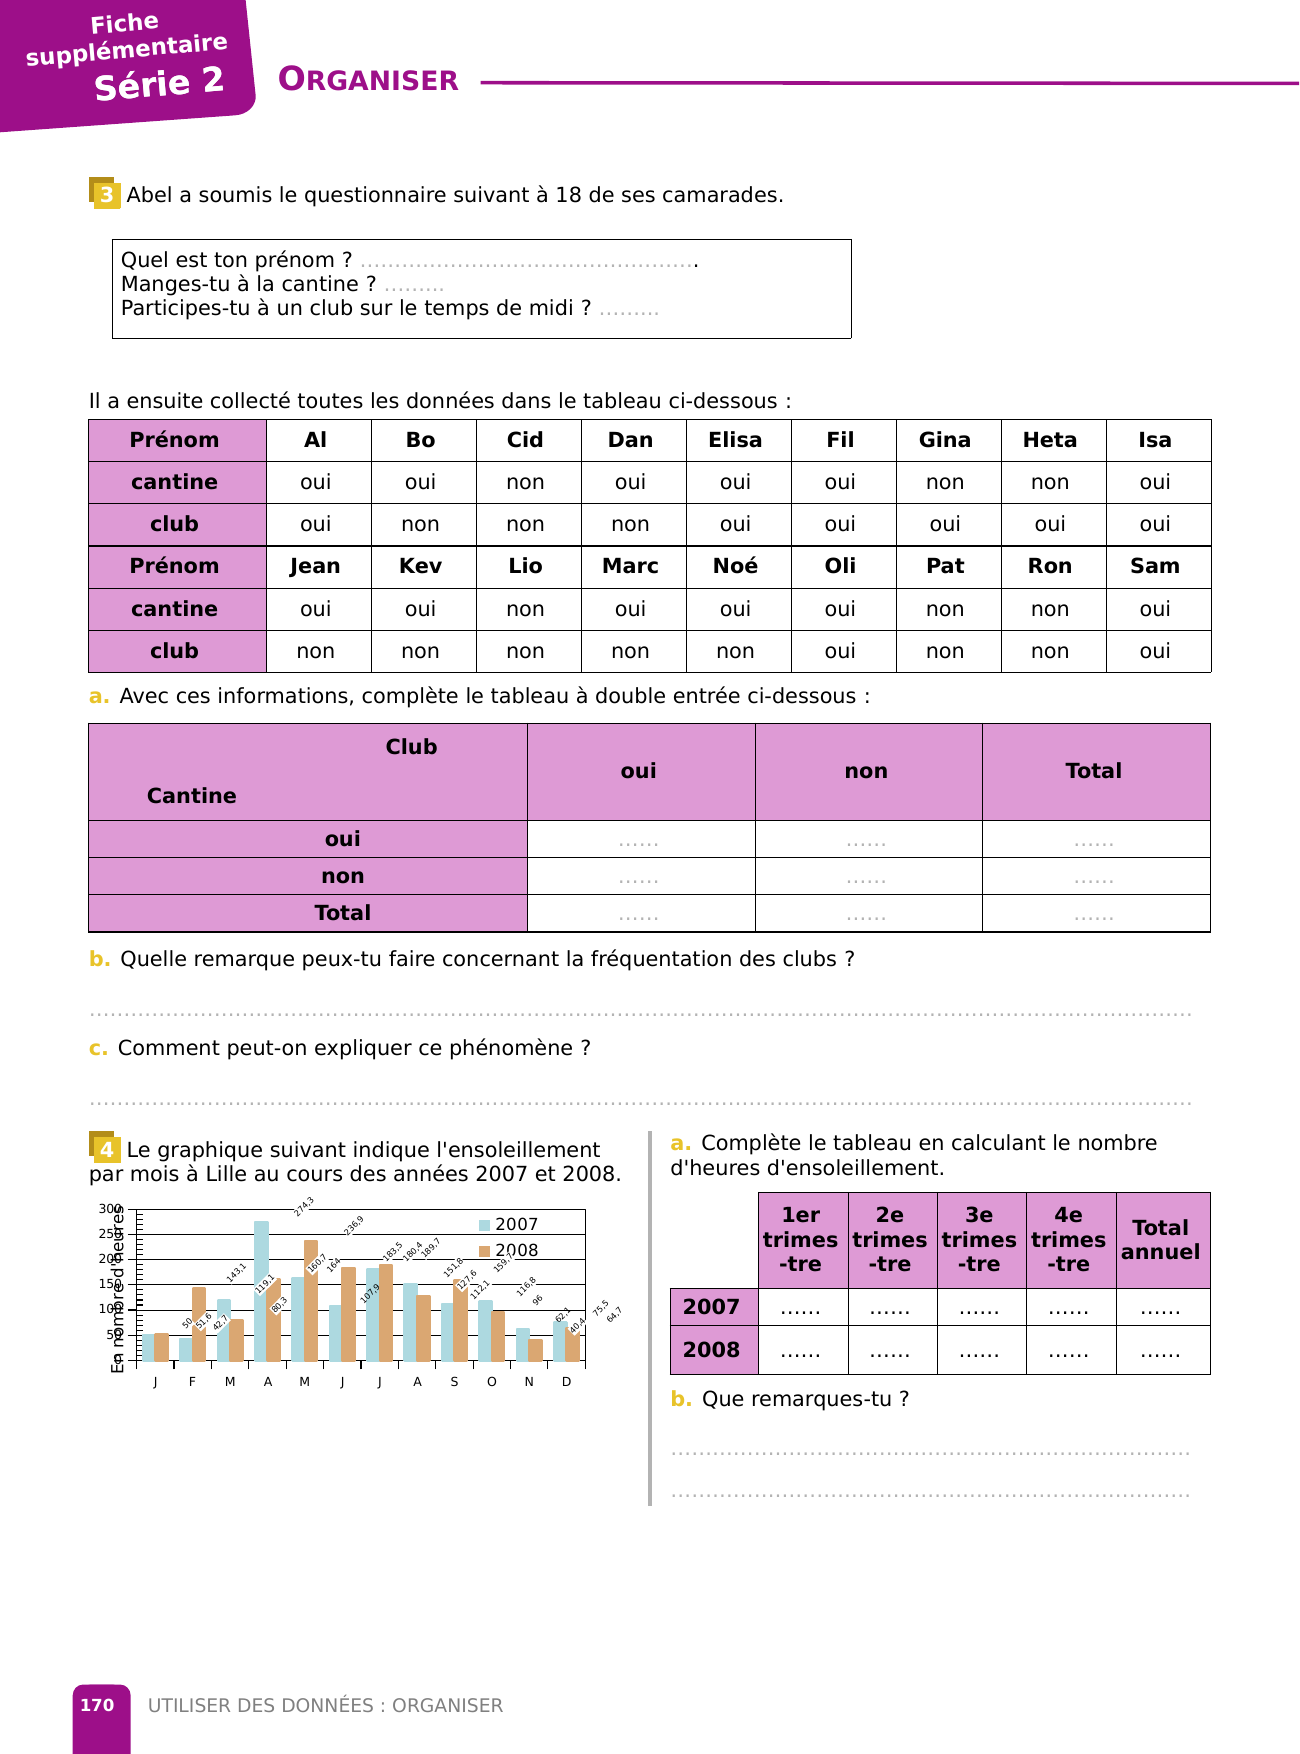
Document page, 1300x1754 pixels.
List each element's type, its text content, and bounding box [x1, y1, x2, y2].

table_cell Total [89, 895, 527, 931]
table_header Noé [687, 547, 791, 588]
table_cell non [687, 631, 791, 672]
table_cell non [1002, 589, 1106, 630]
table_cell oui [89, 821, 527, 857]
table_header Ron [1002, 547, 1106, 588]
table_cell oui [267, 462, 371, 503]
table_cell oui [267, 504, 371, 545]
table_header Pat [897, 547, 1001, 588]
table_cell oui [792, 462, 896, 503]
table_cell …… [756, 821, 982, 857]
text …………………………………………………………………………………………………………………………………………… [88, 1072, 1211, 1114]
table_header Gina [897, 420, 1001, 461]
table_cell oui [687, 462, 791, 503]
table_cell Cantine [89, 771, 308, 820]
table_header Heta [1002, 420, 1106, 461]
table_header Cid [477, 420, 581, 461]
table_cell oui [687, 504, 791, 545]
table_header Isa [1107, 420, 1211, 461]
table_cell oui [582, 462, 686, 503]
table_cell non [897, 462, 1001, 503]
table_header Prénom [89, 420, 266, 461]
table_cell …… [756, 895, 982, 931]
table_cell 2007 [671, 1289, 758, 1325]
table_cell non [477, 631, 581, 672]
table_header Elisa [687, 420, 791, 461]
list Manges-tu à la cantine ? ……... [121, 272, 842, 296]
table_cell oui [792, 504, 896, 545]
table_header Oli [792, 547, 896, 588]
table_cell …… [1027, 1289, 1116, 1325]
table_cell …… [983, 858, 1210, 894]
table_cell …… [759, 1326, 848, 1374]
table_header Jean [267, 547, 371, 588]
table_cell …… [938, 1326, 1026, 1374]
table_cell non [372, 631, 476, 672]
table_cell cantine [89, 462, 266, 503]
table_cell non [267, 631, 371, 672]
table_header non [756, 724, 982, 820]
table_header Al [267, 420, 371, 461]
table_header Club [308, 724, 527, 771]
subtitle Le graphique suivant indique l'ensoleillement par mois à Lille au cours des années 2007 et 2008. [88, 1131, 629, 1187]
subtitle Il a ensuite collecté toutes les données dans le tableau ci-dessous : [88, 389, 1205, 413]
table_cell cantine [89, 589, 266, 630]
table_cell non [897, 631, 1001, 672]
text ………………………………………………………………… [670, 1423, 1211, 1464]
text ………………………………………………………………… [670, 1464, 1211, 1505]
table_cell …… [756, 858, 982, 894]
table_cell oui [1002, 504, 1106, 545]
list Comment peut-on expliquer ce phénomène ? [88, 1036, 1211, 1061]
table_cell non [477, 462, 581, 503]
list Avec ces informations, complète le tableau à double entrée ci-dessous : [88, 684, 1211, 708]
table_cell oui [1107, 504, 1211, 545]
list Complète le tableau en calculant le nombre d'heures d'ensoleillement. [670, 1131, 1211, 1180]
table_header Lio [477, 547, 581, 588]
list Quelle remarque peux-tu faire concernant la fréquentation des clubs ? [88, 947, 1211, 971]
table_cell oui [792, 631, 896, 672]
table_cell non [372, 504, 476, 545]
table_header Total [983, 724, 1210, 820]
table_cell oui [792, 589, 896, 630]
table_cell …… [849, 1326, 937, 1374]
table_cell oui [267, 589, 371, 630]
table_header Dan [582, 420, 686, 461]
list Que remarques‑tu ? [670, 1387, 1211, 1411]
table_cell non [477, 504, 581, 545]
table_header 4e trimes-tre [1027, 1193, 1116, 1288]
table_cell …… [1117, 1289, 1210, 1325]
table_cell club [89, 631, 266, 672]
table_cell oui [1107, 589, 1211, 630]
table_cell oui [372, 462, 476, 503]
table_header Sam [1107, 547, 1211, 588]
table_header Bo [372, 420, 476, 461]
list Participes-tu à un club sur le temps de midi ? ……... [121, 296, 842, 320]
table_cell non [897, 589, 1001, 630]
table_cell oui [1107, 462, 1211, 503]
table_cell non [1002, 462, 1106, 503]
table_cell …… [528, 895, 755, 931]
table_header 3e trimes-tre [938, 1193, 1026, 1288]
text …………………………………………………………………………………………………………………………………………… [88, 983, 1211, 1024]
table_header Fil [792, 420, 896, 461]
table_cell 2008 [671, 1326, 758, 1374]
table_cell oui [687, 589, 791, 630]
subtitle Abel a soumis le questionnaire suivant à 18 de ses camarades. [114, 177, 1211, 208]
table_header [89, 724, 308, 771]
table_cell oui [582, 589, 686, 630]
table_cell …… [759, 1289, 848, 1325]
table_cell oui [372, 589, 476, 630]
table_header Total annuel [1117, 1193, 1210, 1288]
table_cell [308, 771, 527, 820]
table_cell non [582, 504, 686, 545]
table_header oui [528, 724, 755, 820]
table_cell …… [528, 858, 755, 894]
table_cell non [1002, 631, 1106, 672]
table_header Prénom [89, 547, 266, 588]
table_cell …… [983, 895, 1210, 931]
table_cell …… [1027, 1326, 1116, 1374]
table_cell non [582, 631, 686, 672]
table_cell oui [1107, 631, 1211, 672]
table_cell club [89, 504, 266, 545]
table_header Kev [372, 547, 476, 588]
table_cell non [89, 858, 527, 894]
table_header Marc [582, 547, 686, 588]
table_header 1er trimes-tre [759, 1193, 848, 1288]
table_cell …… [938, 1289, 1026, 1325]
table_cell …… [528, 821, 755, 857]
table_cell …… [849, 1289, 937, 1325]
table_header 2e trimes-tre [849, 1193, 937, 1288]
table_cell …… [1117, 1326, 1210, 1374]
table_cell …… [983, 821, 1210, 857]
table_cell oui [897, 504, 1001, 545]
list Quel est ton prénom ? …………………………………………. [121, 248, 842, 272]
table_cell non [477, 589, 581, 630]
table_header [670, 1192, 758, 1288]
